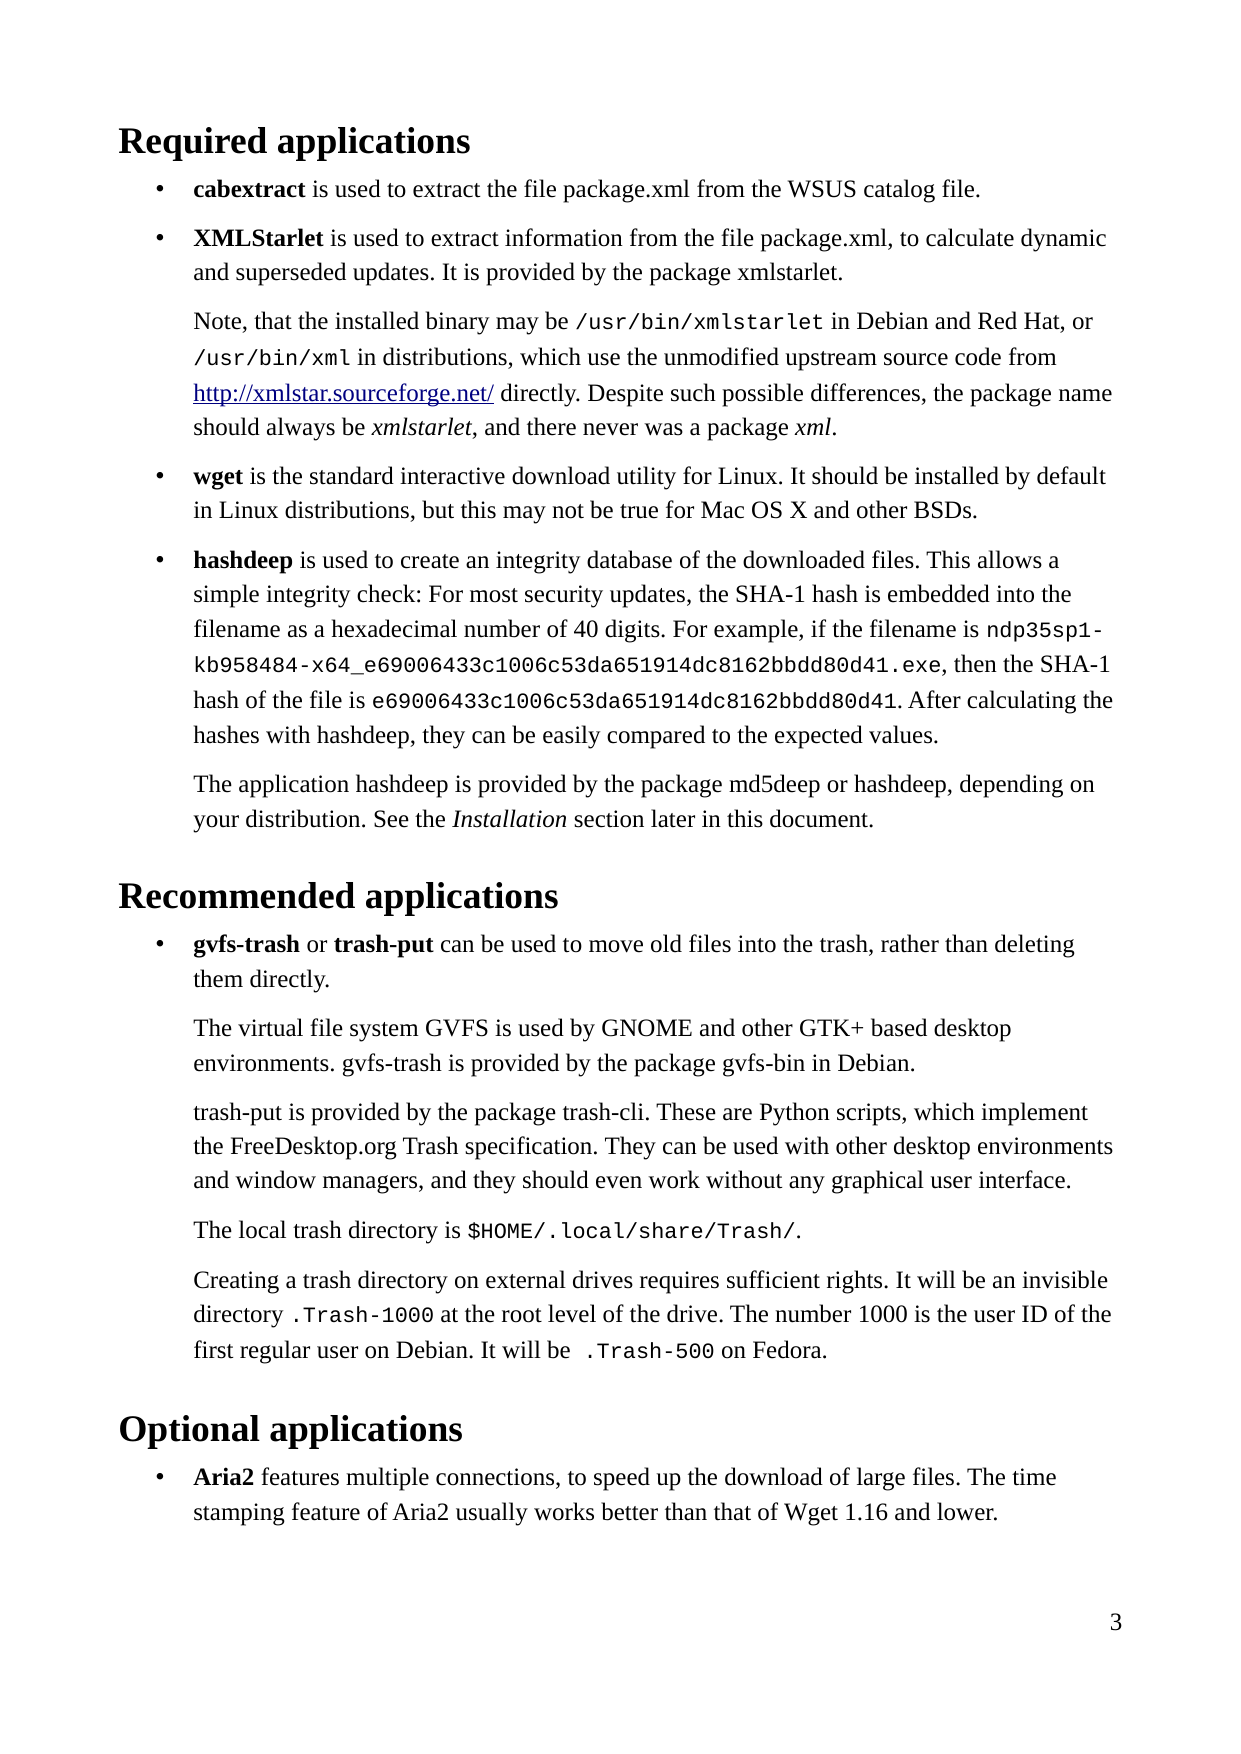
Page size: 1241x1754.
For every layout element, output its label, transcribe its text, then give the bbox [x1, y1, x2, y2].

subtitle Optional applications [118, 1406, 1122, 1449]
list cabextract is used to extract the file package.xml from the WSUS catalog file. [156, 174, 1122, 202]
list Aria2 features multiple connections, to speed up the download of large files. The time stamping feature of Aria2 usually works better than that of Wget 1.16 and lower. [156, 1462, 1122, 1525]
list trash-put is provided by the package trash-cli. These are Python scripts, which implement the FreeDesktop.org Trash specification. They can be used with other desktop environments and window managers, and they should even work without any graphical user interface. [156, 1097, 1122, 1194]
list hashdeep is used to create an integrity database of the downloaded files. This allows a simple integrity check: For most security updates, the SHA-1 hash is embedded into the filename as a hexadecimal number of 40 digits. For example, if the filename is ndp35sp1-kb958484-x64_e69006433c1006c53da651914dc8162bbdd80d41.exe, then the SHA-1 hash of the file is e69006433c1006c53da651914dc8162bbdd80d41. After calculating the hashes with hashdeep, they can be easily compared to the expected values. [156, 545, 1122, 749]
subtitle Recommended applications [118, 874, 1122, 917]
list The local trash directory is $HOME/.local/share/Trash/. [156, 1215, 1122, 1244]
list wget is the standard interactive download utility for Linux. It should be installed by default in Linux distributions, but this may not be true for Mac OS X and other BSDs. [156, 461, 1122, 524]
list gvfs-trash or trash-put can be used to move old files into the trash, rather than deleting them directly. [156, 929, 1122, 993]
list The application hashdeep is provided by the package md5deep or hashdeep, depending on your distribution. See the Installation section later in this document. [156, 769, 1122, 833]
list XMLStarlet is used to extract information from the file package.xml, to calculate dynamic and superseded updates. It is provided by the package xmlstarlet. [156, 223, 1122, 286]
list The virtual file system GVFS is used by GNOME and other GTK+ based desktop environments. gvfs-trash is provided by the package gvfs-bin in Debian. [156, 1013, 1122, 1076]
list Creating a trash directory on external drives requires sufficient rights. It will be an invisible directory .Trash-1000 at the root level of the drive. The number 1000 is the user ID of the first regular user on Debian. It will be .Trash-500 on Fedora. [156, 1265, 1122, 1365]
subtitle Required applications [118, 118, 1122, 161]
list Note, that the installed binary may be /usr/bin/xmlstarlet in Debian and Red Hat, or /usr/bin/xml in distributions, which use the unmodified upstream source code from http://xmlstar.sourceforge.net/ directly. Despite such possible differences, the package name should always be xmlstarlet, and there never was a package xml. [156, 306, 1122, 441]
